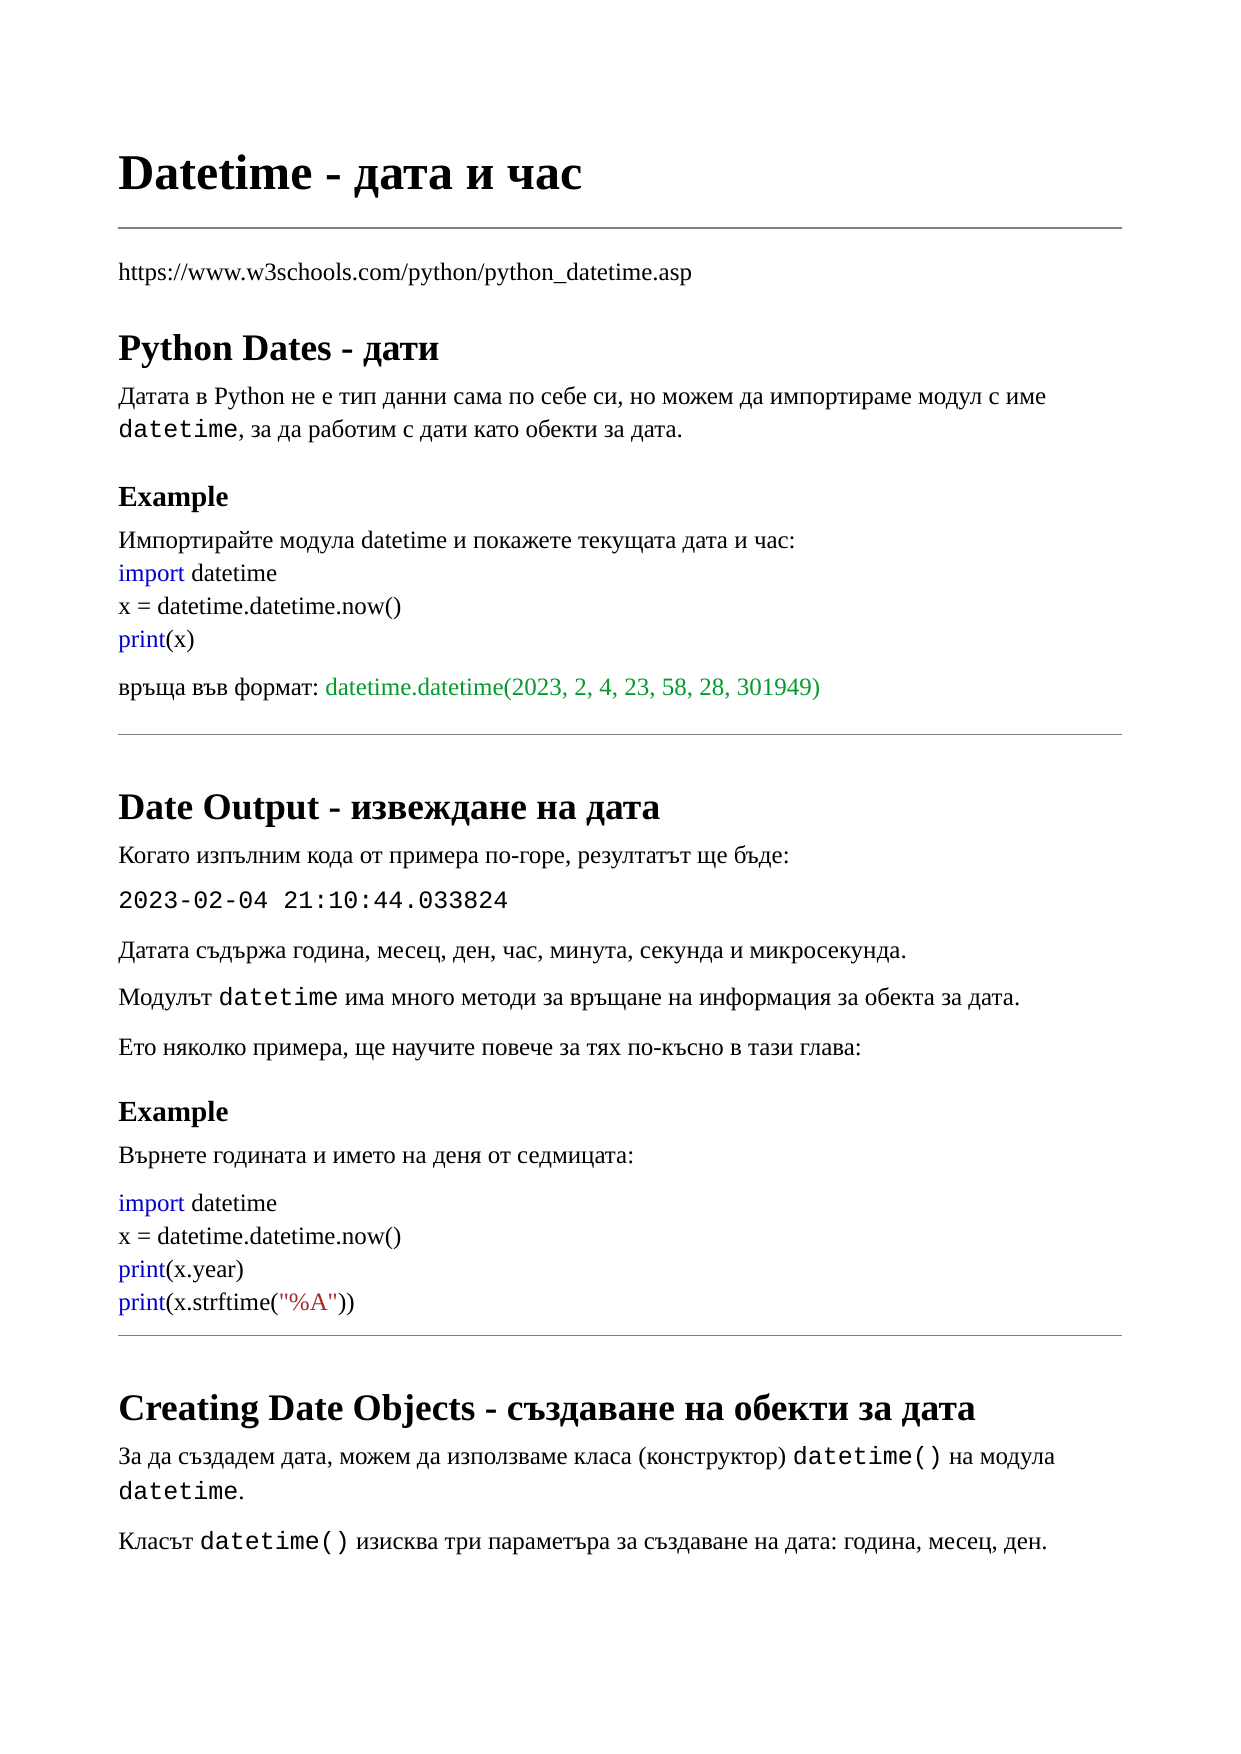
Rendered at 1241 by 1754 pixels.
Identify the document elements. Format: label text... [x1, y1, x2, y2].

subtitle Python Dates - дати [118, 326, 1122, 369]
text import datetime x = datetime.datetime.now() print(x.year) print(x.strftime("%A")) [118, 1188, 1122, 1316]
text Класът datetime() изисква три параметъра за създаване на дата: година, месец, ден. [118, 1526, 1122, 1557]
text 2023-02-04 21:10:44.033824 [118, 888, 1122, 916]
text Импортирайте модула datetime и покажете текущата дата и час: import datetime x = datetime.datetime.now() print(x) [118, 525, 1122, 653]
subtitle Datetime - дата и час [118, 143, 1122, 201]
text връща във формат: datetime.datetime(2023, 2, 4, 23, 58, 28, 301949) [118, 672, 1122, 701]
text Ето няколко примера, ще научите повече за тях по-късно в тази глава: [118, 1032, 1122, 1061]
subtitle Date Output - извеждане на дата [118, 784, 1122, 828]
text Датата съдържа година, месец, ден, час, минута, секунда и микросекунда. [118, 935, 1122, 963]
subtitle Example [118, 1094, 1122, 1128]
text Когато изпълним кода от примера по-горе, резултатът ще бъде: [118, 840, 1122, 869]
subtitle Creating Date Objects - създаване на обекти за дата [118, 1385, 1122, 1428]
text Датата в Python не е тип данни сама по себе си, но можем да импортираме модул с име datetime, за да работим с дати като обекти за дата. [118, 381, 1122, 445]
text За да създадем дата, можем да използваме класа (конструктор) datetime() на модула datetime. [118, 1441, 1122, 1507]
text https://www.w3schools.com/python/python_datetime.asp [118, 257, 1122, 286]
text Модулът datetime има много методи за връщане на информация за обекта за дата. [118, 982, 1122, 1013]
text Върнете годината и името на деня от седмицата: [118, 1141, 1122, 1169]
subtitle Example [118, 479, 1122, 513]
